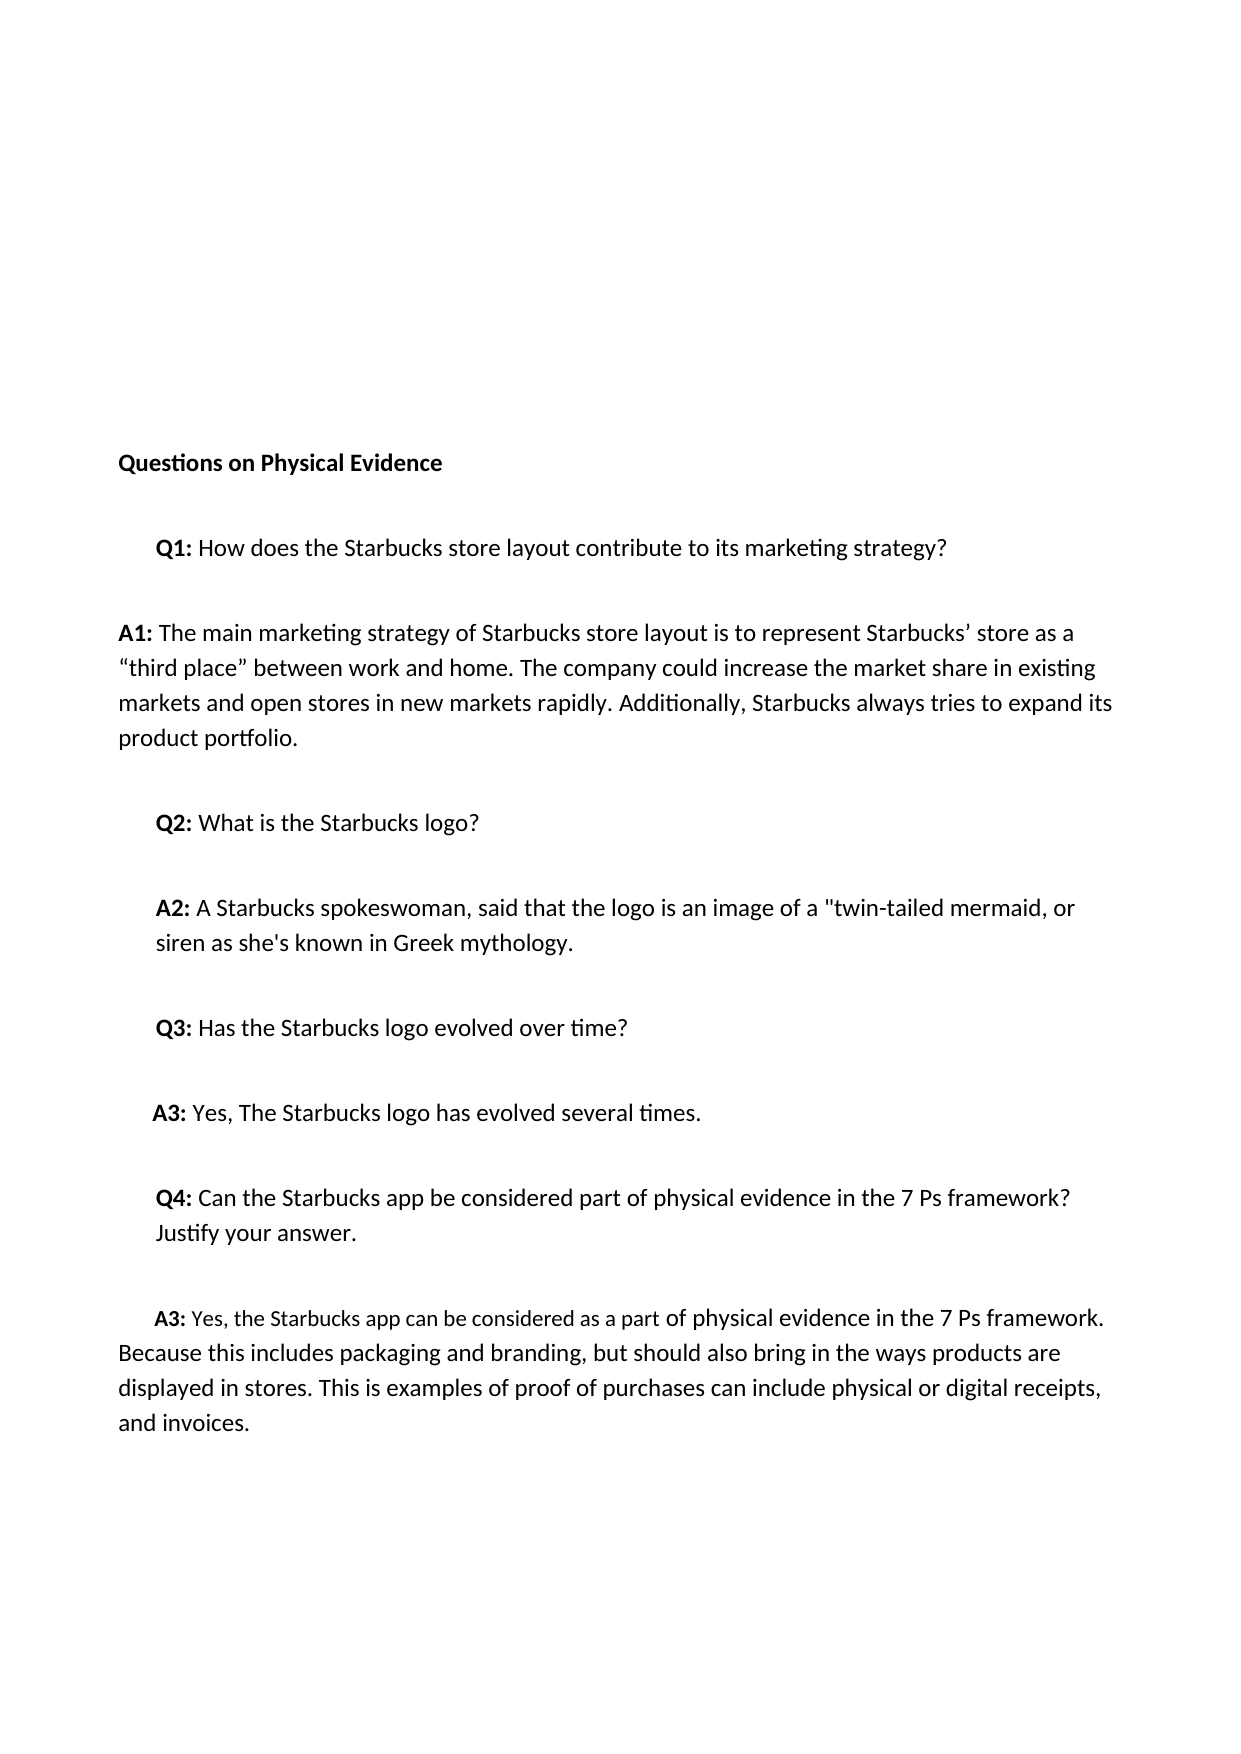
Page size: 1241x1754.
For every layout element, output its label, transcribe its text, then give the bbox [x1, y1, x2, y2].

text Questions on Physical Evidence [118, 447, 1122, 477]
text A3: Yes, The Starbucks logo has evolved several times. [118, 1097, 1122, 1127]
text A2: A Starbucks spokeswoman, said that the logo is an image of a "twin-tailed mermaid, or siren as she's known in Greek mythology. [156, 892, 1122, 957]
text A1: The main marketing strategy of Starbucks store layout is to represent Starbucks’ store as a “third place” between work and home. The company could increase the market share in existing markets and open stores in new markets rapidly. Additionally, Starbucks always tries to expand its product portfolio. [118, 617, 1122, 752]
text Q1: How does the Starbucks store layout contribute to its marketing strategy? [156, 532, 1122, 562]
text Q4: Can the Starbucks app be considered part of physical evidence in the 7 Ps framework? Justify your answer. [156, 1182, 1122, 1247]
text Q2: What is the Starbucks logo? [156, 807, 1122, 837]
text A3: Yes, the Starbucks app can be considered as a part of physical evidence in the 7 Ps framework. Because this includes packaging and branding, but should also bring in the ways products are displayed in stores. This is examples of proof of purchases can include physical or digital receipts, and invoices. [118, 1302, 1122, 1437]
text Q3: Has the Starbucks logo evolved over time? [156, 1012, 1122, 1042]
